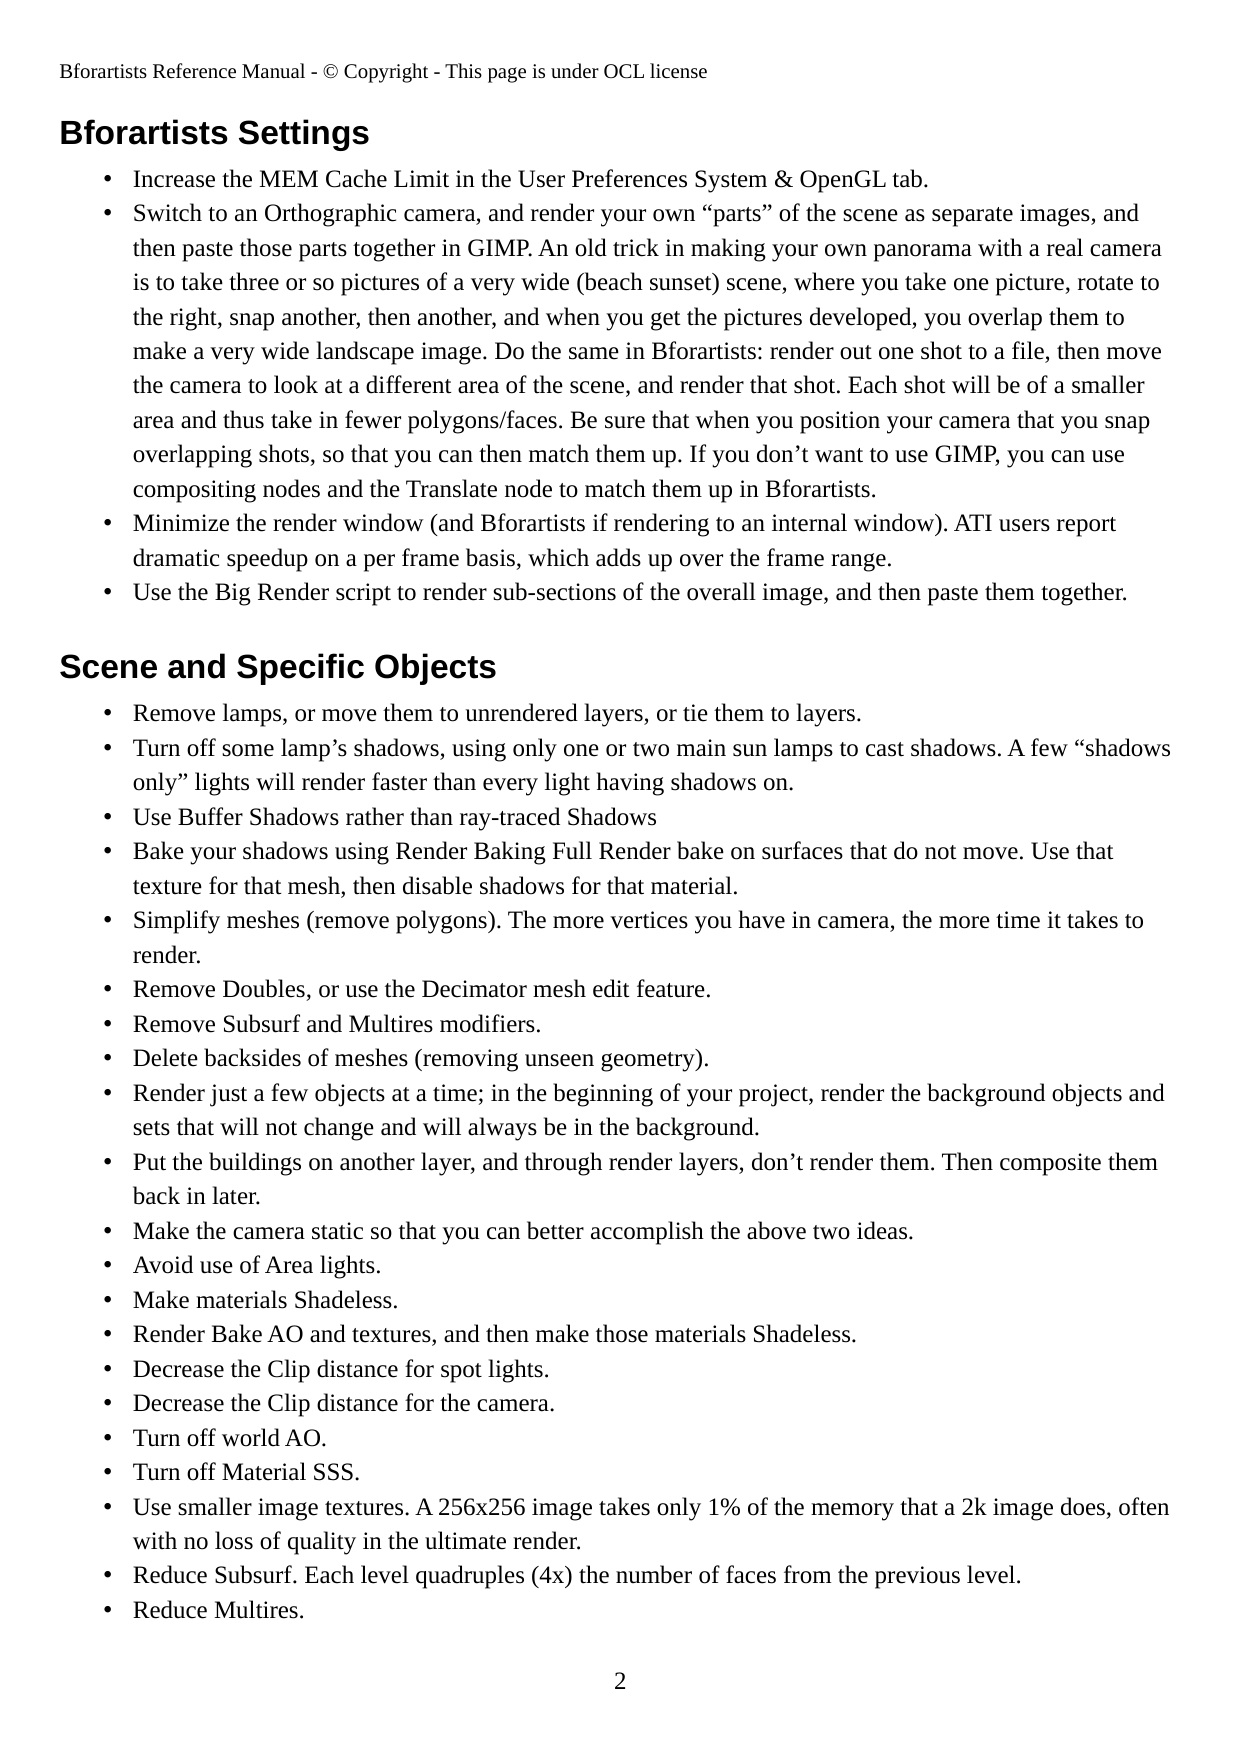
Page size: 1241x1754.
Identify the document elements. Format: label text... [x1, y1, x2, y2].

list Simplify meshes (remove polygons). The more vertices you have in camera, the more time it takes to render. [103, 905, 1181, 969]
list Use the Big Render script to render sub-sections of the overall image, and then paste them together. [103, 577, 1181, 606]
list Decrease the Clip distance for the camera. [103, 1388, 1181, 1417]
list Use smaller image textures. A 256x256 image takes only 1% of the memory that a 2k image does, often with no loss of quality in the ultimate render. [103, 1492, 1181, 1555]
list Use Buffer Shadows rather than ray-traced Shadows [103, 802, 1181, 831]
list Make the camera static so that you can better accomplish the above two ideas. [103, 1216, 1181, 1244]
list Put the buildings on another layer, and through render layers, don’t render them. Then composite them back in later. [103, 1147, 1181, 1210]
list Render just a few objects at a time; in the beginning of your project, render the background objects and sets that will not change and will always be in the background. [103, 1078, 1181, 1141]
list Make materials Shadeless. [103, 1285, 1181, 1313]
subtitle Scene and Specific Objects [59, 647, 1181, 686]
list Turn off Material SSS. [103, 1457, 1181, 1486]
list Remove lamps, or move them to unrendered layers, or tie them to layers. [103, 698, 1181, 727]
list Remove Doubles, or use the Decimator mesh edit feature. [103, 974, 1181, 1003]
list Decrease the Clip distance for spot lights. [103, 1354, 1181, 1382]
list Turn off some lamp’s shadows, using only one or two main sun lamps to cast shadows. A few “shadows only” lights will render faster than every light having shadows on. [103, 733, 1181, 796]
list Reduce Multires. [103, 1595, 1181, 1624]
list Bake your shadows using Render Baking Full Render bake on surfaces that do not move. Use that texture for that mesh, then disable shadows for that material. [103, 836, 1181, 900]
list Minimize the render window (and Bforartists if rendering to an internal window). ATI users report dramatic speedup on a per frame basis, which adds up over the frame range. [103, 508, 1181, 572]
list Switch to an Orthographic camera, and render your own “parts” of the scene as separate images, and then paste those parts together in GIMP. An old trick in making your own panorama with a real camera is to take three or so pictures of a very wide (beach sunset) scene, where you take one picture, rotate to the right, snap another, then another, and when you get the pictures developed, you overlap them to make a very wide landscape image. Do the same in Bforartists: render out one shot to a file, then move the camera to look at a different area of the scene, and render that shot. Each shot will be of a smaller area and thus take in fewer polygons/faces. Be sure that when you position your camera that you snap overlapping shots, so that you can then match them up. If you don’t want to use GIMP, you can use compositing nodes and the Translate node to match them up in Bforartists. [103, 198, 1181, 503]
list Delete backsides of meshes (removing unseen geometry). [103, 1043, 1181, 1072]
list Remove Subsurf and Multires modifiers. [103, 1009, 1181, 1038]
list Avoid use of Area lights. [103, 1250, 1181, 1279]
list Turn off world AO. [103, 1423, 1181, 1451]
list Increase the MEM Cache Limit in the User Preferences System & OpenGL tab. [103, 164, 1181, 192]
subtitle Bforartists Settings [59, 113, 1181, 151]
list Render Bake AO and textures, and then make those materials Shadeless. [103, 1319, 1181, 1348]
list Reduce Subsurf. Each level quadruples (4x) the number of faces from the previous level. [103, 1561, 1181, 1589]
